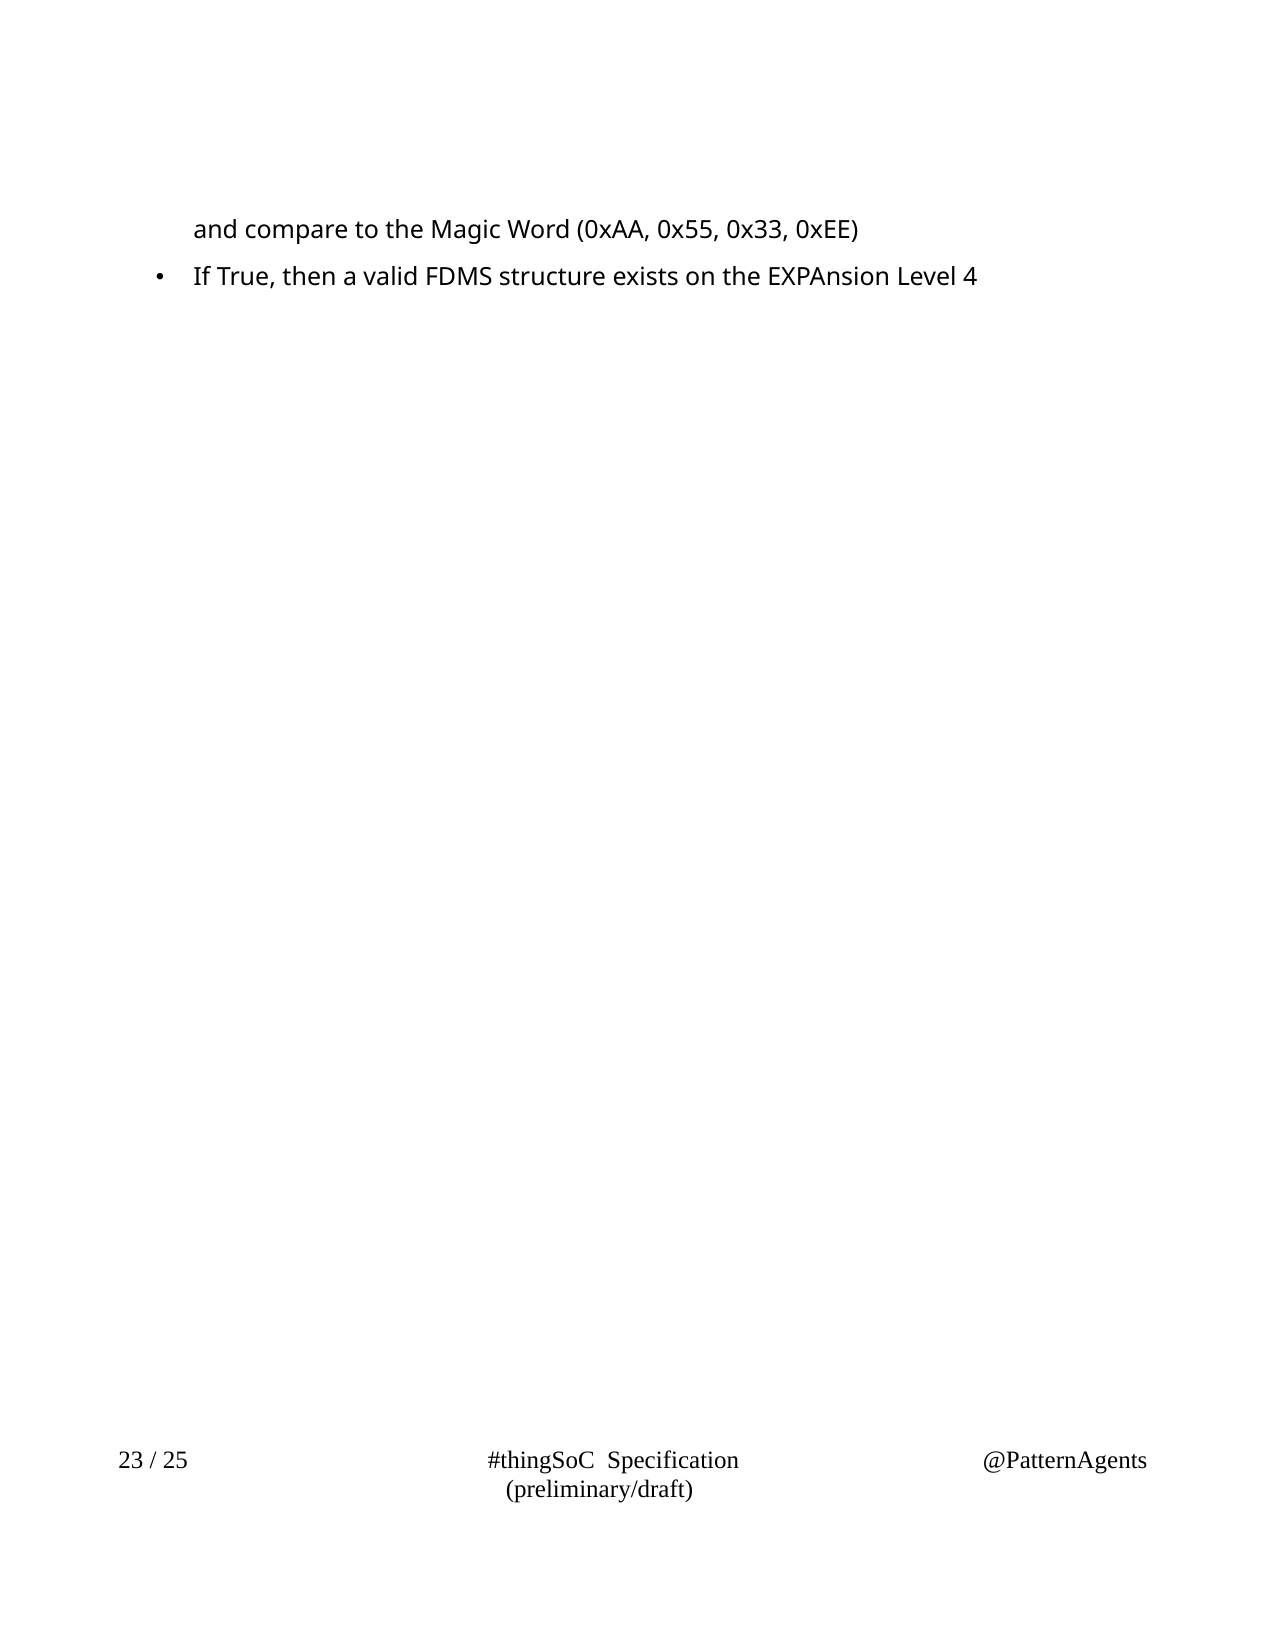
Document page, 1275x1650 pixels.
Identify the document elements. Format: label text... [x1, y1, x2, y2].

list If True, then a valid FDMS structure exists on the EXPAnsion Level 4 [156, 258, 1157, 292]
list and compare to the Magic Word (0xAA, 0x55, 0x33, 0xEE) [156, 212, 1157, 246]
